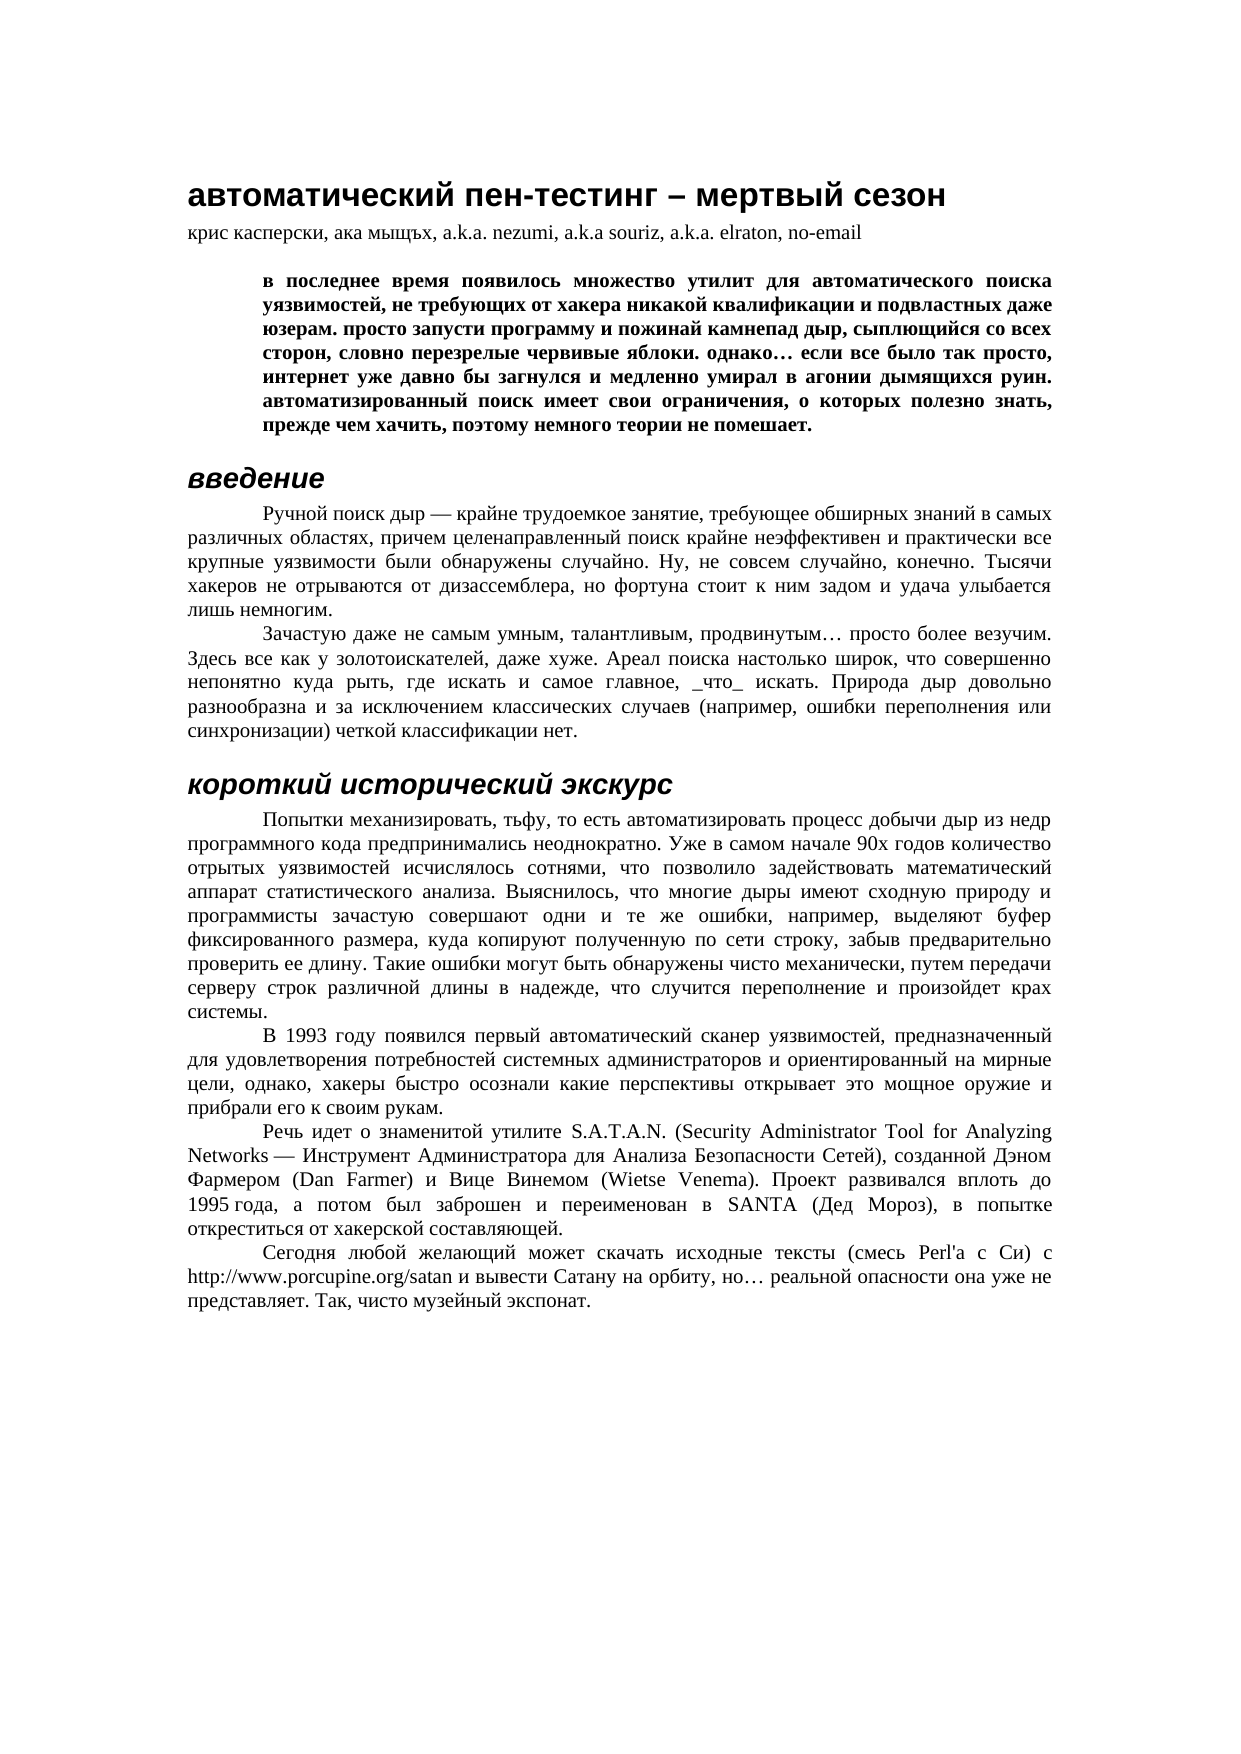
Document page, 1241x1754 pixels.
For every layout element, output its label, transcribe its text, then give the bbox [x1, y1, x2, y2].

text Речь идет о знаменитой утилите S.A.T.A.N. (Security Administrator Tool for Analyzing Networks — Инструмент Администратора для Анализа Безопасности Сетей), созданной Дэном Фармером (Dan Farmer) и Вице Винемом (Wietse Venema). Проект развивался вплоть до 1995 года, а потом был заброшен и переименован в SANTA (Дед Мороз), в попытке откреститься от хакерской составляющей. [187, 1119, 1053, 1239]
text Сегодня любой желающий может скачать исходные тексты (смесь Perl'а с Си) с http://www.porcupine.org/satan и вывести Сатану на орбиту, но… реальной опасности она уже не представляет. Так, чисто музейный экспонат. [187, 1239, 1053, 1312]
text Зачастую даже не самым умным, талантливым, продвинутым… просто более везучим. Здесь все как у золотоискателей, даже хуже. Ареал поиска настолько широк, что совершенно непонятно куда рыть, где искать и самое главное, _что_ искать. Природа дыр довольно разнообразна и за исключением классических случаев (например, ошибки переполнения или синхронизации) четкой классификации нет. [187, 621, 1053, 742]
text в последнее время появилось множество утилит для автоматического поиска уязвимостей, не требующих от хакера никакой квалификации и подвластных даже юзерам. просто запусти программу и пожинай камнепад дыр, сыплющийся со всех сторон, словно перезрелые червивые яблоки. однако… если все было так просто, интернет уже давно бы загнулся и медленно умирал в агонии дымящихся руин. автоматизированный поиск имеет свои ограничения, о которых полезно знать, прежде чем хачить, поэтому немного теории не помешает. [262, 268, 1053, 436]
text В 1993 году появился первый автоматический сканер уязвимостей, предназначенный для удовлетворения потребностей системных администраторов и ориентированный на мирные цели, однако, хакеры быстро осознали какие перспективы открывает это мощное оружие и прибрали его к своим рукам. [187, 1023, 1053, 1119]
subtitle введение [187, 461, 1053, 495]
text Попытки механизировать, тьфу, то есть автоматизировать процесс добычи дыр из недр программного кода предпринимались неоднократно. Уже в самом начале 90х годов количество отрытых уязвимостей исчислялось сотнями, что позволило задействовать математический аппарат статистического анализа. Выяснилось, что многие дыры имеют сходную природу и программисты зачастую совершают одни и те же ошибки, например, выделяют буфер фиксированного размера, куда копируют полученную по сети строку, забыв предварительно проверить ее длину. Такие ошибки могут быть обнаружены чисто механически, путем передачи серверу строк различной длины в надежде, что случится переполнение и произойдет крах системы. [187, 806, 1053, 1023]
text крис касперски, ака мыщъх, a.k.a. nezumi, a.k.a souriz, a.k.a. elraton, no-email [187, 220, 1053, 244]
subtitle короткий исторический экскурс [187, 767, 1053, 800]
text Ручной поиск дыр — крайне трудоемкое занятие, требующее обширных знаний в самых различных областях, причем целенаправленный поиск крайне неэффективен и практически все крупные уязвимости были обнаружены случайно. Ну, не совсем случайно, конечно. Тысячи хакеров не отрываются от дизассемблера, но фортуна стоит к ним задом и удача улыбается лишь немногим. [187, 501, 1053, 621]
subtitle автоматический пен-тестинг – мертвый сезон [187, 175, 1053, 213]
